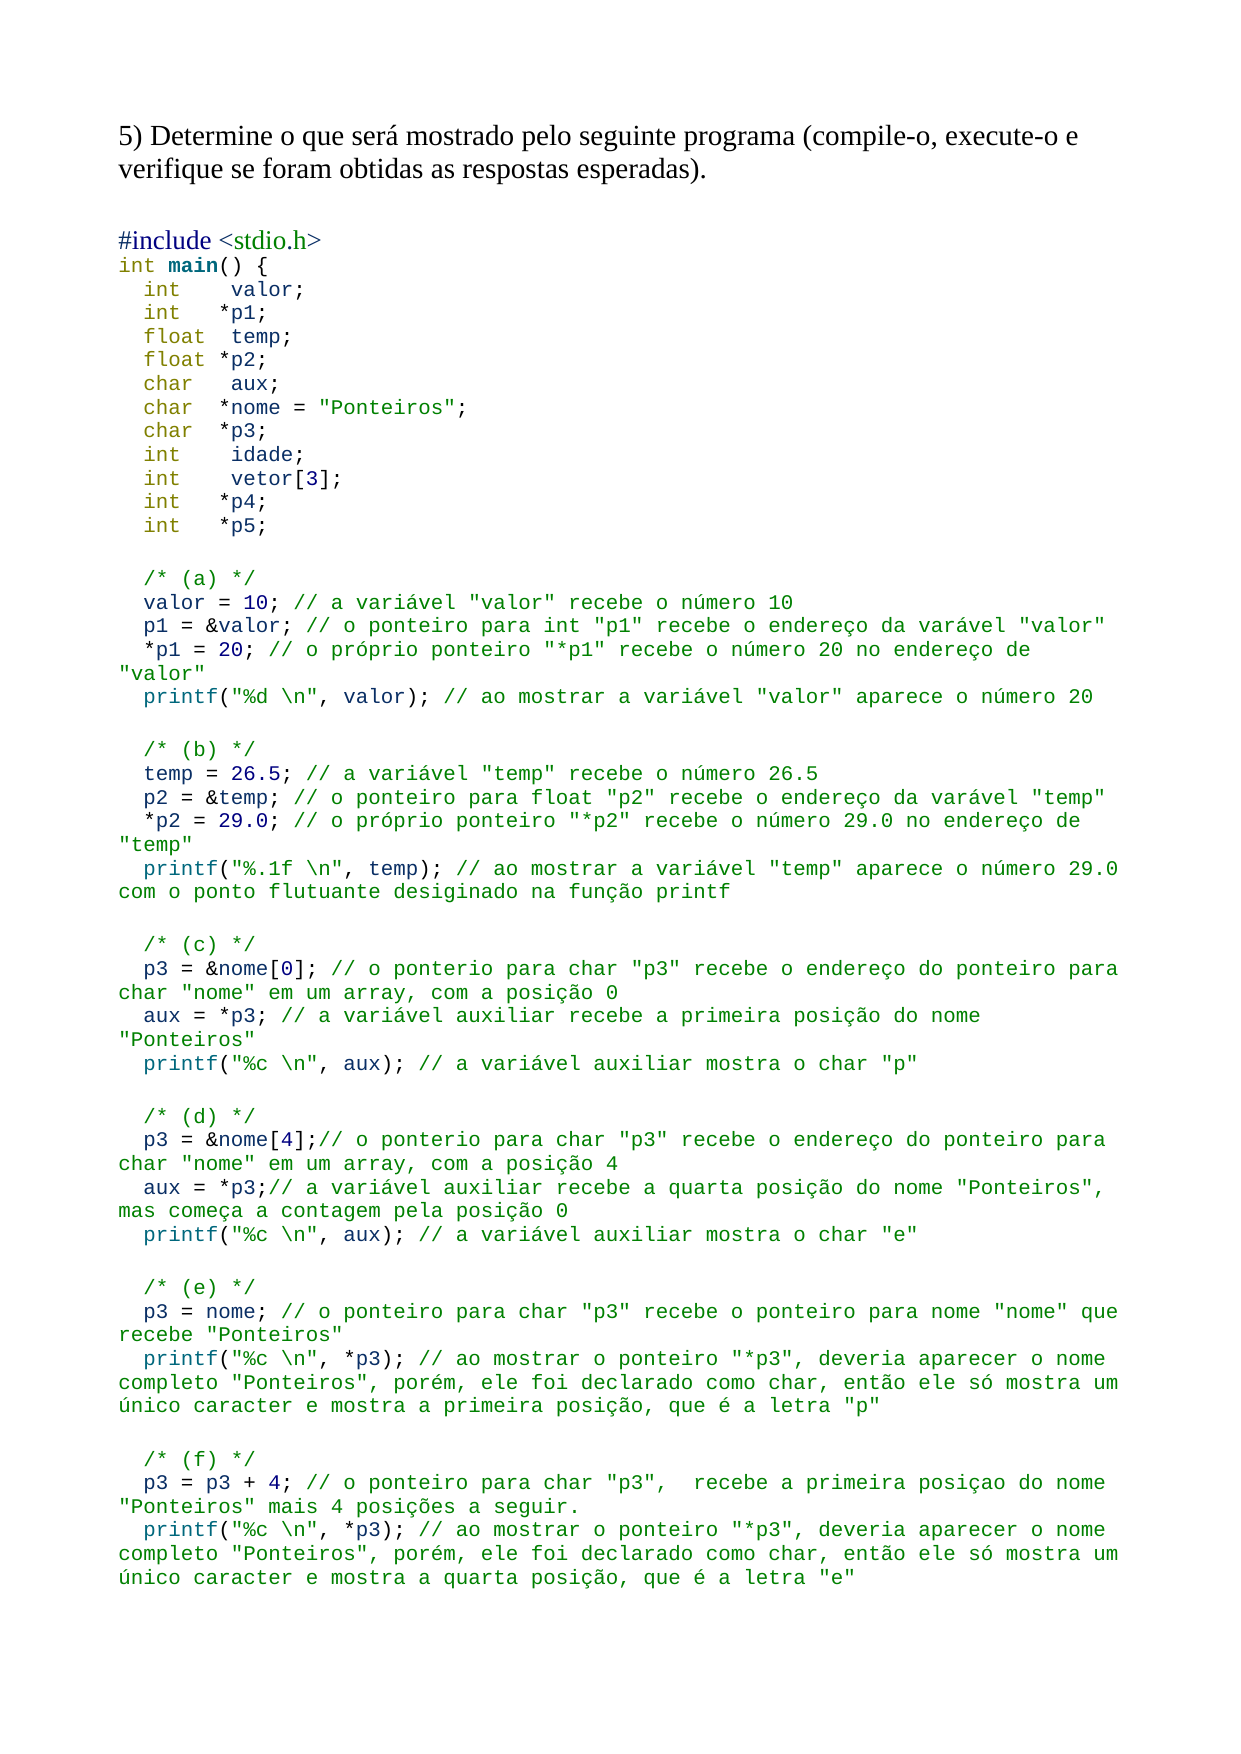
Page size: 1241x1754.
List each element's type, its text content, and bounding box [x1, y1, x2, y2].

text char aux; [118, 373, 1122, 397]
text p1 = &valor; // o ponteiro para int "p1" recebe o endereço da varável "valor" [118, 615, 1122, 639]
text aux = *p3; // a variável auxiliar recebe a primeira posição do nome "Ponteiros" [118, 1005, 1122, 1053]
text printf("%c \n", aux); // a variável auxiliar mostra o char "p" [118, 1053, 1122, 1076]
text int *p1; [118, 302, 1122, 326]
text *p2 = 29.0; // o próprio ponteiro "*p2" recebe o número 29.0 no endereço de "temp" [118, 810, 1122, 858]
text p3 = &nome[0]; // o ponterio para char "p3" recebe o endereço do ponteiro para char "nome" em um array, com a posição 0 [118, 958, 1122, 1005]
text temp = 26.5; // a variável "temp" recebe o número 26.5 [118, 763, 1122, 787]
text char *p3; [118, 420, 1122, 444]
text int valor; [118, 278, 1122, 302]
text printf("%c \n", aux); // a variável auxiliar mostra o char "e" [118, 1224, 1122, 1248]
text int *p4; [118, 491, 1122, 515]
text #include <stdio.h> [118, 224, 1122, 255]
text int *p5; [118, 515, 1122, 539]
text int main() { [118, 255, 1122, 278]
text printf("%.1f \n", temp); // ao mostrar a variável "temp" aparece o número 29.0 com o ponto flutuante desiginado na função printf [118, 858, 1122, 905]
text /* (c) */ [118, 934, 1122, 958]
text float *p2; [118, 349, 1122, 373]
text int idade; [118, 444, 1122, 468]
text printf("%c \n", *p3); // ao mostrar o ponteiro "*p3", deveria aparecer o nome completo "Ponteiros", porém, ele foi declarado como char, então ele só mostra um único caracter e mostra a primeira posição, que é a letra "p" [118, 1348, 1122, 1419]
text /* (e) */ [118, 1277, 1122, 1301]
text p3 = nome; // o ponteiro para char "p3" recebe o ponteiro para nome "nome" que recebe "Ponteiros" [118, 1301, 1122, 1348]
text int vetor[3]; [118, 468, 1122, 491]
text /* (f) */ [118, 1448, 1122, 1472]
text 5) Determine o que será mostrado pelo seguinte programa (compile-o, execute-o e verifique se foram obtidas as respostas esperadas). [118, 118, 1122, 185]
text p3 = &nome[4];// o ponterio para char "p3" recebe o endereço do ponteiro para char "nome" em um array, com a posição 4 [118, 1129, 1122, 1177]
text float temp; [118, 326, 1122, 349]
text p3 = p3 + 4; // o ponteiro para char "p3", recebe a primeira posiçao do nome "Ponteiros" mais 4 posições a seguir. [118, 1472, 1122, 1519]
text /* (b) */ [118, 739, 1122, 763]
text aux = *p3;// a variável auxiliar recebe a quarta posição do nome "Ponteiros", mas começa a contagem pela posição 0 [118, 1177, 1122, 1224]
text valor = 10; // a variável "valor" recebe o número 10 [118, 592, 1122, 615]
text char *nome = "Ponteiros"; [118, 397, 1122, 420]
text p2 = &temp; // o ponteiro para float "p2" recebe o endereço da varável "temp" [118, 787, 1122, 810]
text *p1 = 20; // o próprio ponteiro "*p1" recebe o número 20 no endereço de "valor" [118, 639, 1122, 686]
text /* (d) */ [118, 1106, 1122, 1129]
text printf("%c \n", *p3); // ao mostrar o ponteiro "*p3", deveria aparecer o nome completo "Ponteiros", porém, ele foi declarado como char, então ele só mostra um único caracter e mostra a quarta posição, que é a letra "e" [118, 1519, 1122, 1590]
text printf("%d \n", valor); // ao mostrar a variável "valor" aparece o número 20 [118, 686, 1122, 710]
text /* (a) */ [118, 568, 1122, 592]
